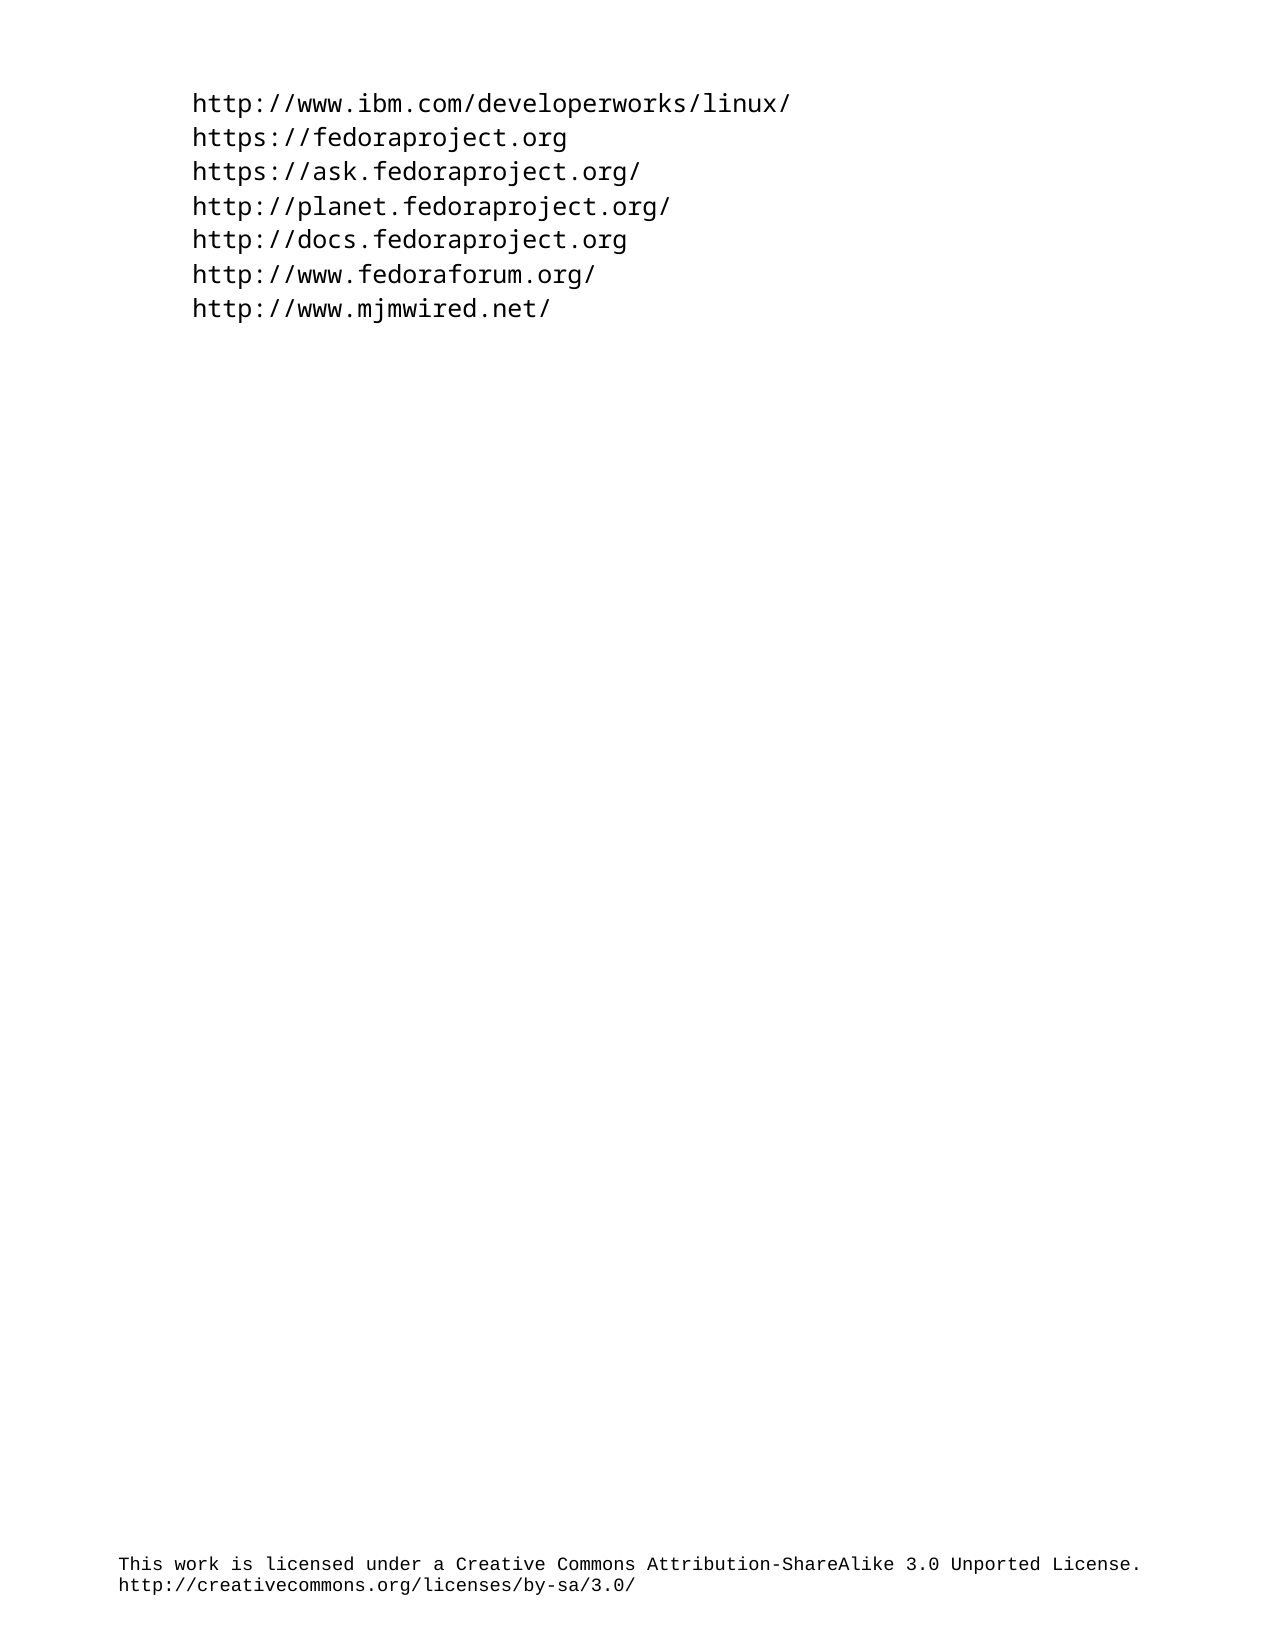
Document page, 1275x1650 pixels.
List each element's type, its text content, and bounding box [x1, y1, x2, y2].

text http://www.fedoraforum.org/ [192, 256, 1157, 290]
text http://www.ibm.com/developerworks/linux/ [192, 86, 1157, 120]
text http://www.mjmwired.net/ [192, 290, 1157, 324]
text https://ask.fedoraproject.org/ [192, 154, 1157, 188]
text https://fedoraproject.org [192, 120, 1157, 154]
text http://docs.fedoraproject.org [192, 222, 1157, 256]
text http://planet.fedoraproject.org/ [192, 188, 1157, 222]
